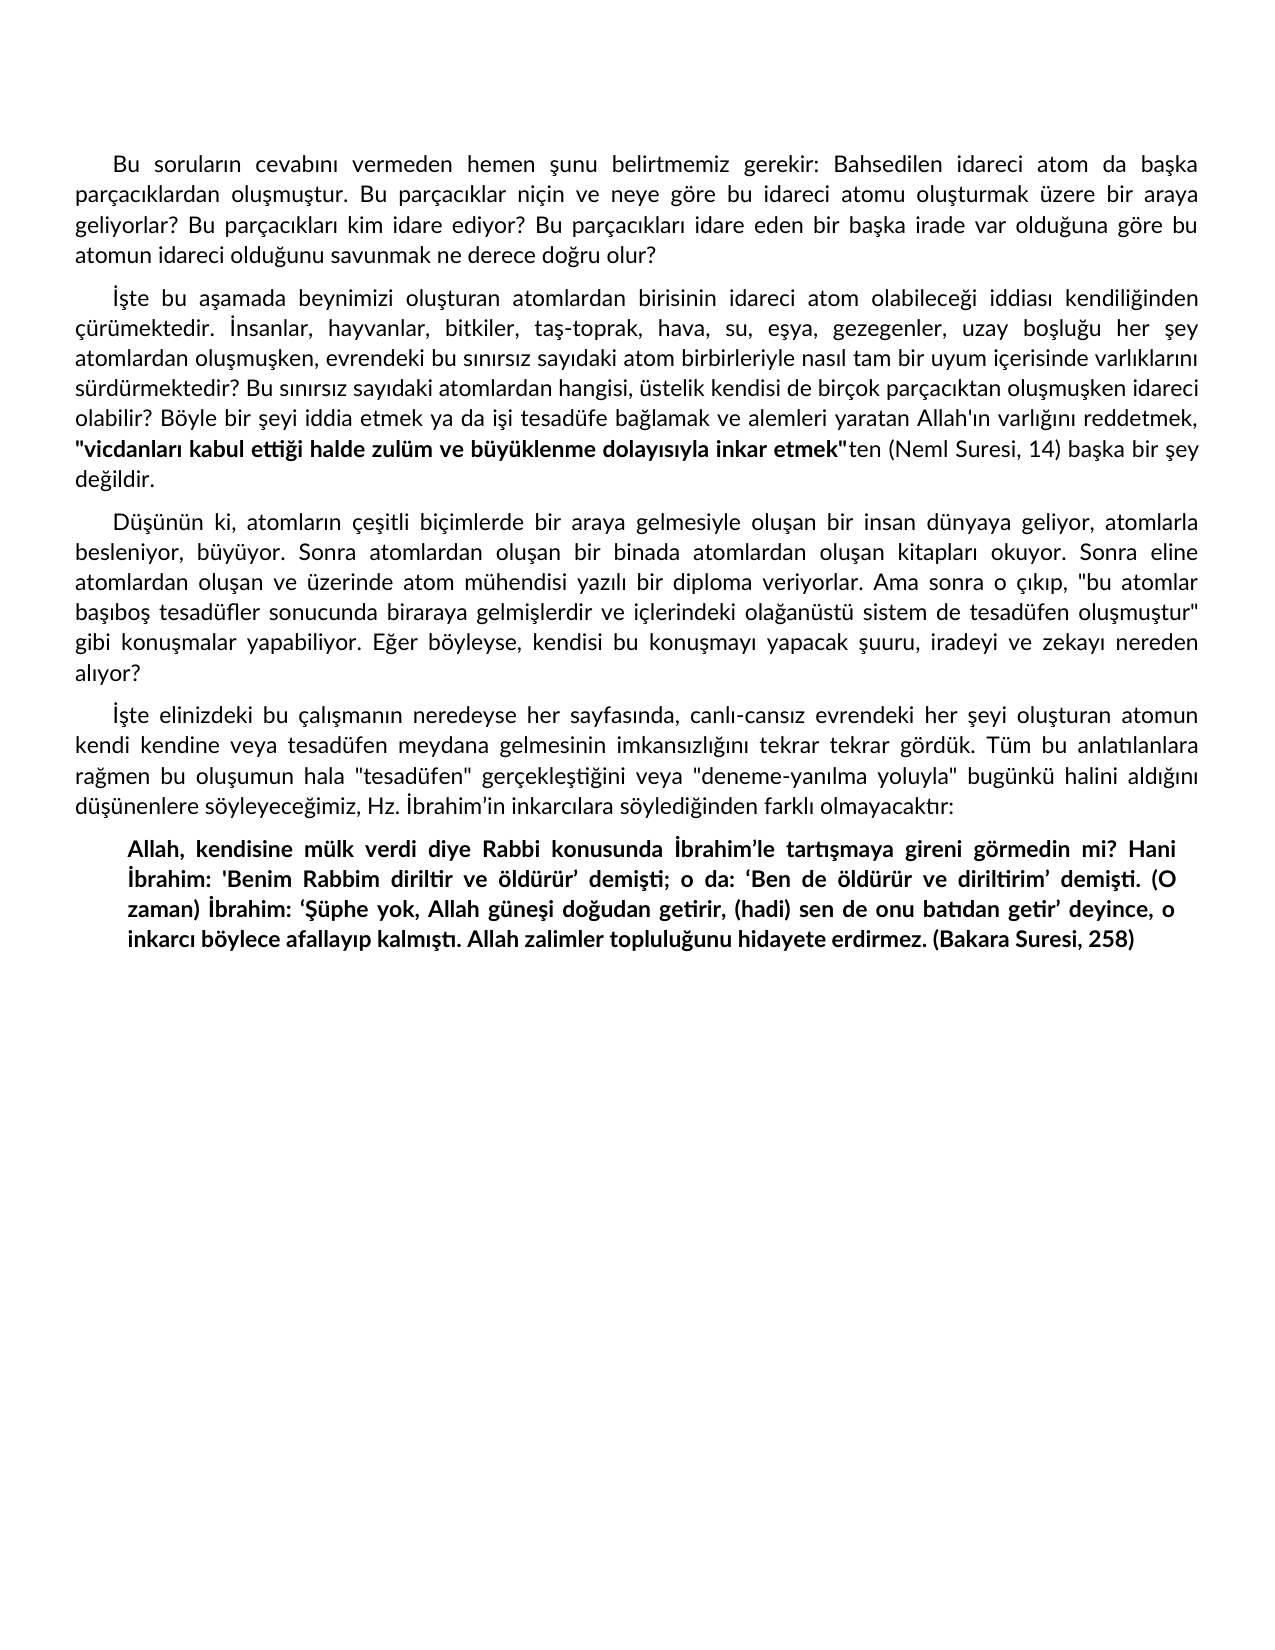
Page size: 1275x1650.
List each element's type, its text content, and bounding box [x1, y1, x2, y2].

text İşte bu aşamada beynimizi oluşturan atomlardan birisinin idareci atom olabileceği iddiası kendiliğinden çürümektedir. İnsanlar, hayvanlar, bitkiler, taş-toprak, hava, su, eşya, gezegenler, uzay boşluğu her şey atomlardan oluşmuşken, evrendeki bu sınırsız sayıdaki atom birbirleriyle nasıl tam bir uyum içerisinde varlıklarını sürdürmektedir? Bu sınırsız sayıdaki atomlardan hangisi, üstelik kendisi de birçok parçacıktan oluşmuşken idareci olabilir? Böyle bir şeyi iddia etmek ya da işi tesadüfe bağlamak ve alemleri yaratan Allah'ın varlığını reddetmek, "vicdanları kabul ettiği halde zulüm ve büyüklenme dolayısıyla inkar etmek"ten (Neml Suresi, 14) başka bir şey değildir. [75, 283, 1200, 492]
text İşte elinizdeki bu çalışmanın neredeyse her sayfasında, canlı-cansız evrendeki her şeyi oluşturan atomun kendi kendine veya tesadüfen meydana gelmesinin imkansızlığını tekrar tekrar gördük. Tüm bu anlatılanlara rağmen bu oluşumun hala "tesadüfen" gerçekleştiğini veya "deneme-yanılma yoluyla" bugünkü halini aldığını düşünenlere söyleyeceğimiz, Hz. İbrahim’in inkarcılara söylediğinden farklı olmayacaktır: [75, 701, 1200, 819]
text Düşünün ki, atomların çeşitli biçimlerde bir araya gelmesiyle oluşan bir insan dünyaya geliyor, atomlarla besleniyor, büyüyor. Sonra atomlardan oluşan bir binada atomlardan oluşan kitapları okuyor. Sonra eline atomlardan oluşan ve üzerinde atom mühendisi yazılı bir diploma veriyorlar. Ama sonra o çıkıp, "bu atomlar başıboş tesadüfler sonucunda biraraya gelmişlerdir ve içlerindeki olağanüstü sistem de tesadüfen oluşmuştur" gibi konuşmalar yapabiliyor. Eğer böyleyse, kendisi bu konuşmayı yapacak şuuru, iradeyi ve zekayı nereden alıyor? [75, 507, 1200, 686]
text Allah, kendisine mülk verdi diye Rabbi konusunda İbrahim’le tartışmaya gireni görmedin mi? Hani İbrahim: 'Benim Rabbim diriltir ve öldürür’ demişti; o da: ‘Ben de öldürür ve diriltirim’ demişti. (O zaman) İbrahim: ‘Şüphe yok, Allah güneşi doğudan getirir, (hadi) sen de onu batıdan getir’ deyince, o inkarcı böylece afallayıp kalmıştı. Allah zalimler topluluğunu hidayete erdirmez. (Bakara Suresi, 258) [127, 834, 1177, 952]
text Bu soruların cevabını vermeden hemen şunu belirtmemiz gerekir: Bahsedilen idareci atom da başka parçacıklardan oluşmuştur. Bu parçacıklar niçin ve neye göre bu idareci atomu oluşturmak üzere bir araya geliyorlar? Bu parçacıkları kim idare ediyor? Bu parçacıkları idare eden bir başka irade var olduğuna göre bu atomun idareci olduğunu savunmak ne derece doğru olur? [75, 150, 1200, 268]
